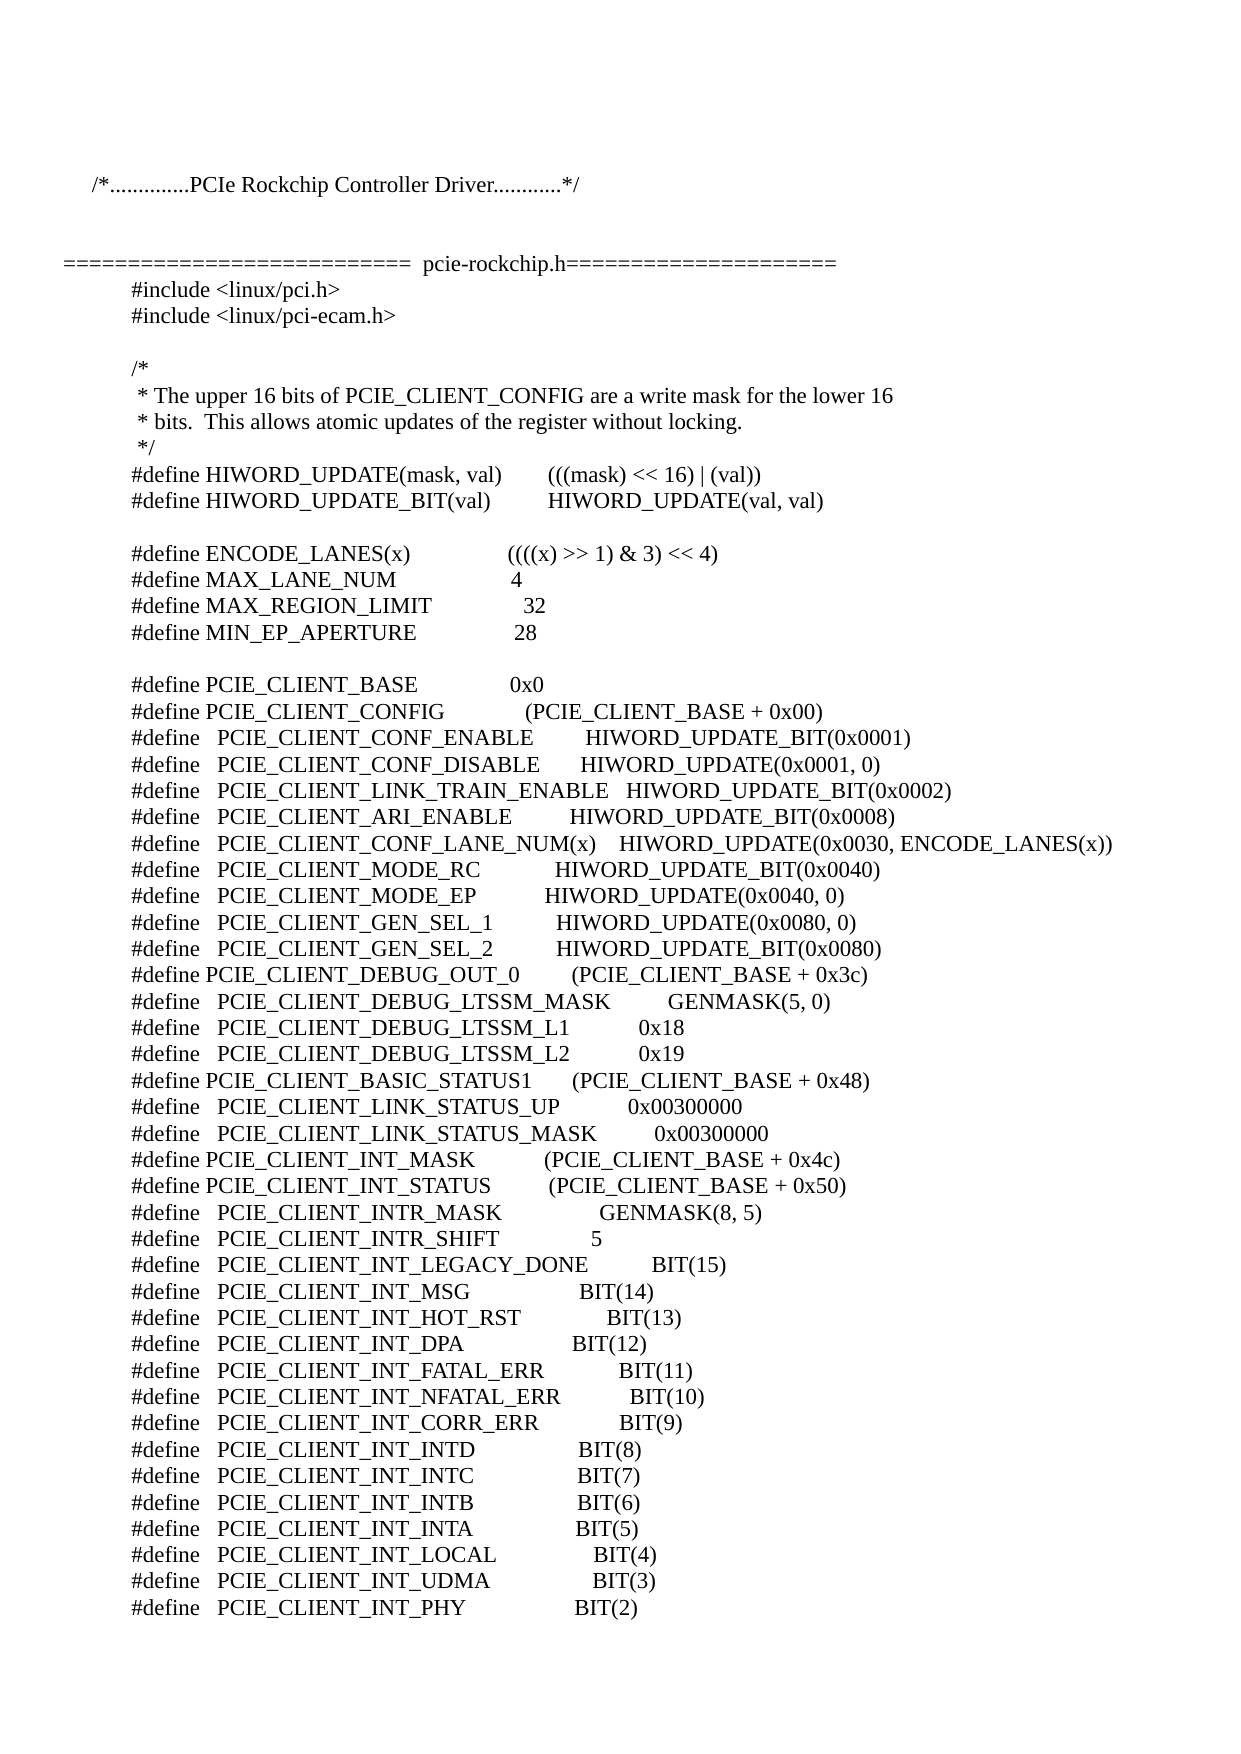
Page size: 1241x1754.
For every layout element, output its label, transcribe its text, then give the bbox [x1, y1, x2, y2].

text #define PCIE_CLIENT_CONF_ENABLE HIWORD_UPDATE_BIT(0x0001) [57, 724, 1122, 751]
text #define PCIE_CLIENT_INT_INTA BIT(5) [57, 1515, 1122, 1541]
text #define PCIE_CLIENT_INT_LEGACY_DONE BIT(15) [57, 1251, 1122, 1278]
text #define PCIE_CLIENT_MODE_RC HIWORD_UPDATE_BIT(0x0040) [57, 856, 1122, 882]
text #define PCIE_CLIENT_INT_INTC BIT(7) [57, 1462, 1122, 1488]
text #define MIN_EP_APERTURE 28 [57, 619, 1122, 645]
text #define PCIE_CLIENT_LINK_STATUS_MASK 0x00300000 [57, 1119, 1122, 1146]
text #define PCIE_CLIENT_CONF_LANE_NUM(x) HIWORD_UPDATE(0x0030, ENCODE_LANES(x)) [57, 830, 1122, 856]
text #define PCIE_CLIENT_INT_DPA BIT(12) [57, 1330, 1122, 1357]
text #define HIWORD_UPDATE_BIT(val) HIWORD_UPDATE(val, val) [57, 487, 1122, 513]
text #define PCIE_CLIENT_CONFIG (PCIE_CLIENT_BASE + 0x00) [57, 698, 1122, 724]
text #define PCIE_CLIENT_INT_MSG BIT(14) [57, 1278, 1122, 1304]
text * The upper 16 bits of PCIE_CLIENT_CONFIG are a write mask for the lower 16 [57, 382, 1122, 408]
text #define PCIE_CLIENT_INT_PHY BIT(2) [57, 1594, 1122, 1620]
text #define PCIE_CLIENT_CONF_DISABLE HIWORD_UPDATE(0x0001, 0) [57, 751, 1122, 777]
text #define ENCODE_LANES(x) ((((x) >> 1) & 3) << 4) [57, 540, 1122, 566]
text #define PCIE_CLIENT_LINK_STATUS_UP 0x00300000 [57, 1093, 1122, 1119]
text */ [57, 434, 1122, 461]
text #define PCIE_CLIENT_LINK_TRAIN_ENABLE HIWORD_UPDATE_BIT(0x0002) [57, 777, 1122, 803]
text #define PCIE_CLIENT_DEBUG_LTSSM_L1 0x18 [57, 1014, 1122, 1041]
text #define PCIE_CLIENT_INT_FATAL_ERR BIT(11) [57, 1357, 1122, 1383]
text #define PCIE_CLIENT_INT_UDMA BIT(3) [57, 1568, 1122, 1594]
text #define PCIE_CLIENT_DEBUG_LTSSM_L2 0x19 [57, 1041, 1122, 1067]
text #define PCIE_CLIENT_INT_INTD BIT(8) [57, 1436, 1122, 1462]
text #define MAX_REGION_LIMIT 32 [57, 592, 1122, 619]
text #define PCIE_CLIENT_INT_INTB BIT(6) [57, 1488, 1122, 1515]
text /*..............PCIe Rockchip Controller Driver............*/ [57, 171, 1122, 197]
text #define PCIE_CLIENT_INT_CORR_ERR BIT(9) [57, 1409, 1122, 1436]
text #define PCIE_CLIENT_MODE_EP HIWORD_UPDATE(0x0040, 0) [57, 882, 1122, 909]
text #define PCIE_CLIENT_INT_NFATAL_ERR BIT(10) [57, 1383, 1122, 1409]
text #define MAX_LANE_NUM 4 [57, 566, 1122, 592]
text * bits. This allows atomic updates of the register without locking. [57, 408, 1122, 434]
text #define PCIE_CLIENT_BASE 0x0 [57, 672, 1122, 698]
text /* [57, 355, 1122, 382]
text #define HIWORD_UPDATE(mask, val) (((mask) << 16) | (val)) [57, 461, 1122, 487]
text #define PCIE_CLIENT_GEN_SEL_1 HIWORD_UPDATE(0x0080, 0) [57, 909, 1122, 935]
text #define PCIE_CLIENT_DEBUG_LTSSM_MASK GENMASK(5, 0) [57, 988, 1122, 1014]
text =========================== pcie-rockchip.h===================== [57, 250, 1122, 276]
text #define PCIE_CLIENT_INT_LOCAL BIT(4) [57, 1541, 1122, 1568]
text #define PCIE_CLIENT_INT_HOT_RST BIT(13) [57, 1304, 1122, 1330]
text #define PCIE_CLIENT_INTR_MASK GENMASK(8, 5) [57, 1199, 1122, 1225]
text #define PCIE_CLIENT_ARI_ENABLE HIWORD_UPDATE_BIT(0x0008) [57, 803, 1122, 830]
text #define PCIE_CLIENT_GEN_SEL_2 HIWORD_UPDATE_BIT(0x0080) [57, 935, 1122, 961]
text #define PCIE_CLIENT_BASIC_STATUS1 (PCIE_CLIENT_BASE + 0x48) [57, 1067, 1122, 1093]
text #include <linux/pci.h> [57, 276, 1122, 303]
text #define PCIE_CLIENT_INT_STATUS (PCIE_CLIENT_BASE + 0x50) [57, 1172, 1122, 1199]
text #include <linux/pci-ecam.h> [57, 303, 1122, 329]
text #define PCIE_CLIENT_DEBUG_OUT_0 (PCIE_CLIENT_BASE + 0x3c) [57, 961, 1122, 988]
text #define PCIE_CLIENT_INTR_SHIFT 5 [57, 1225, 1122, 1251]
text #define PCIE_CLIENT_INT_MASK (PCIE_CLIENT_BASE + 0x4c) [57, 1146, 1122, 1172]
